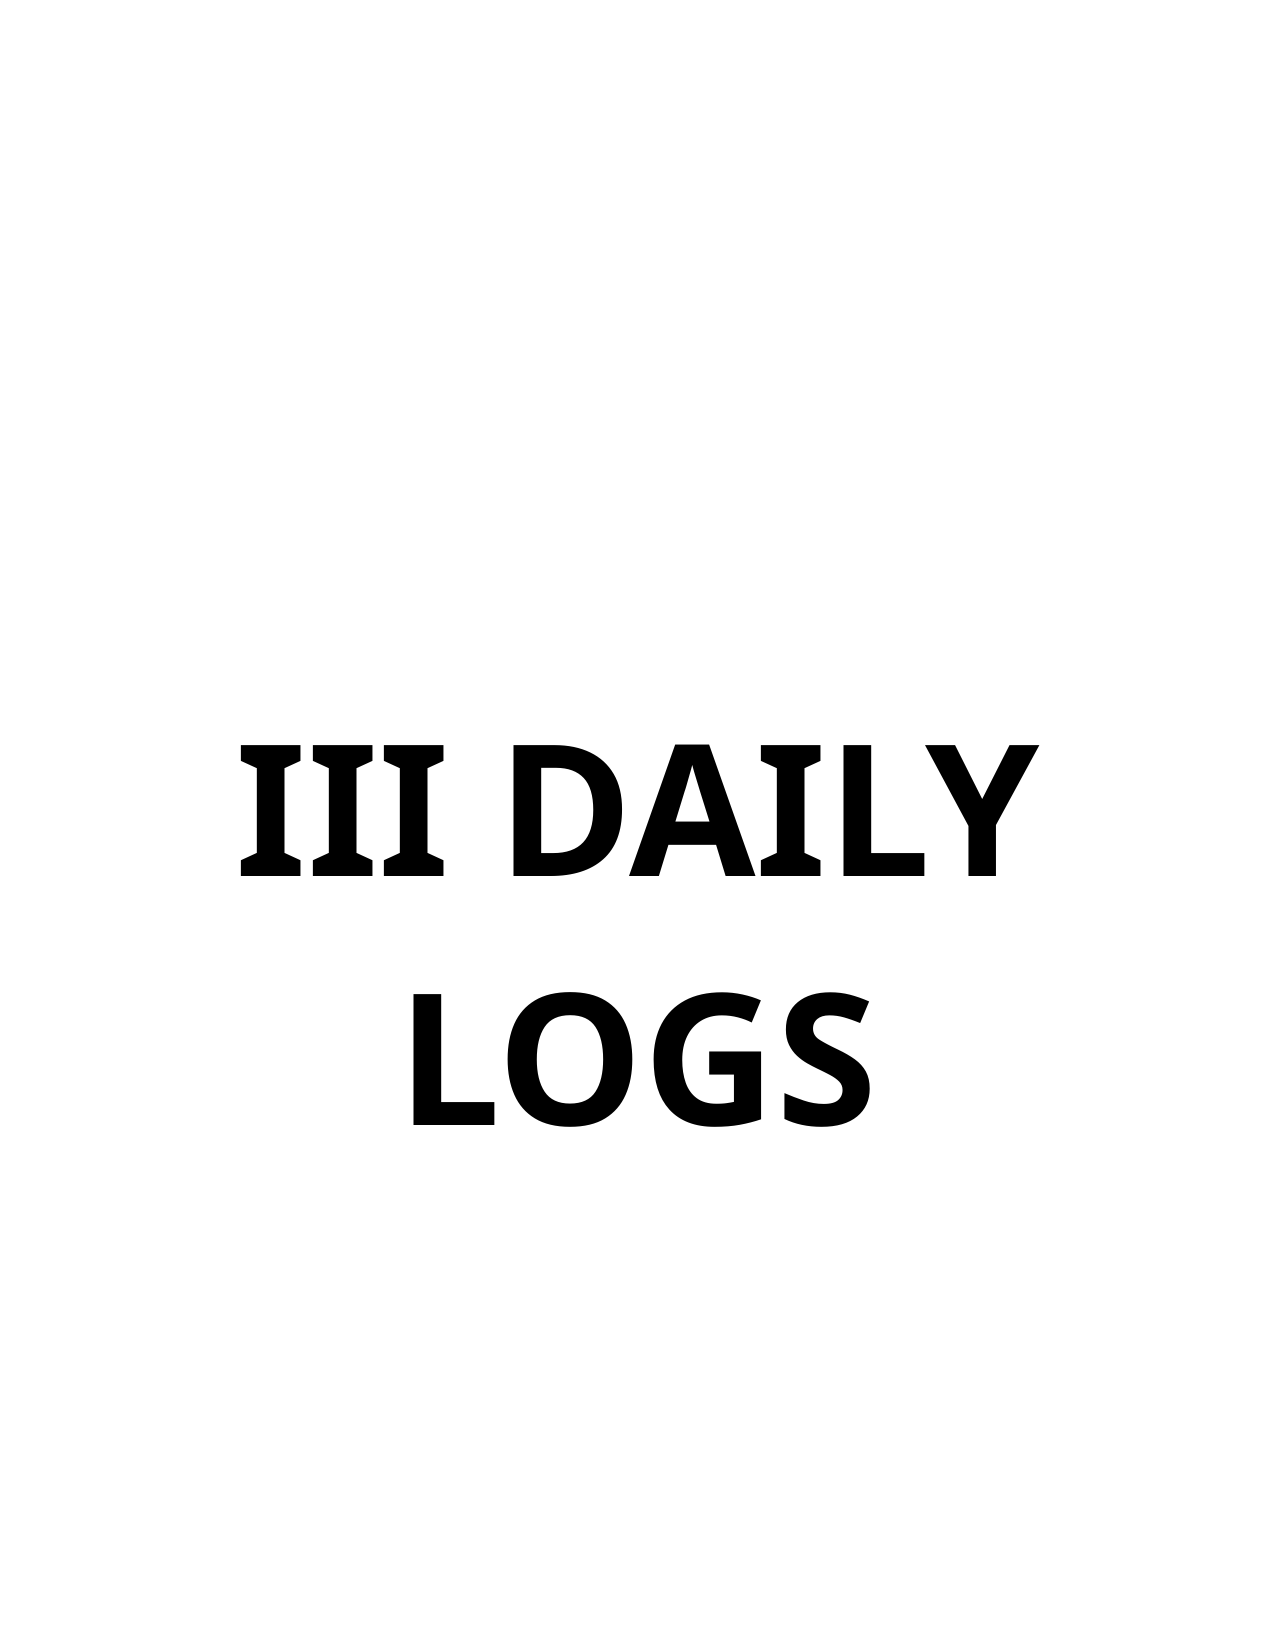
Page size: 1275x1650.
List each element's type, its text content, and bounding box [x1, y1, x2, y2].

subtitle III DAILY LOGS [37, 680, 1237, 1179]
